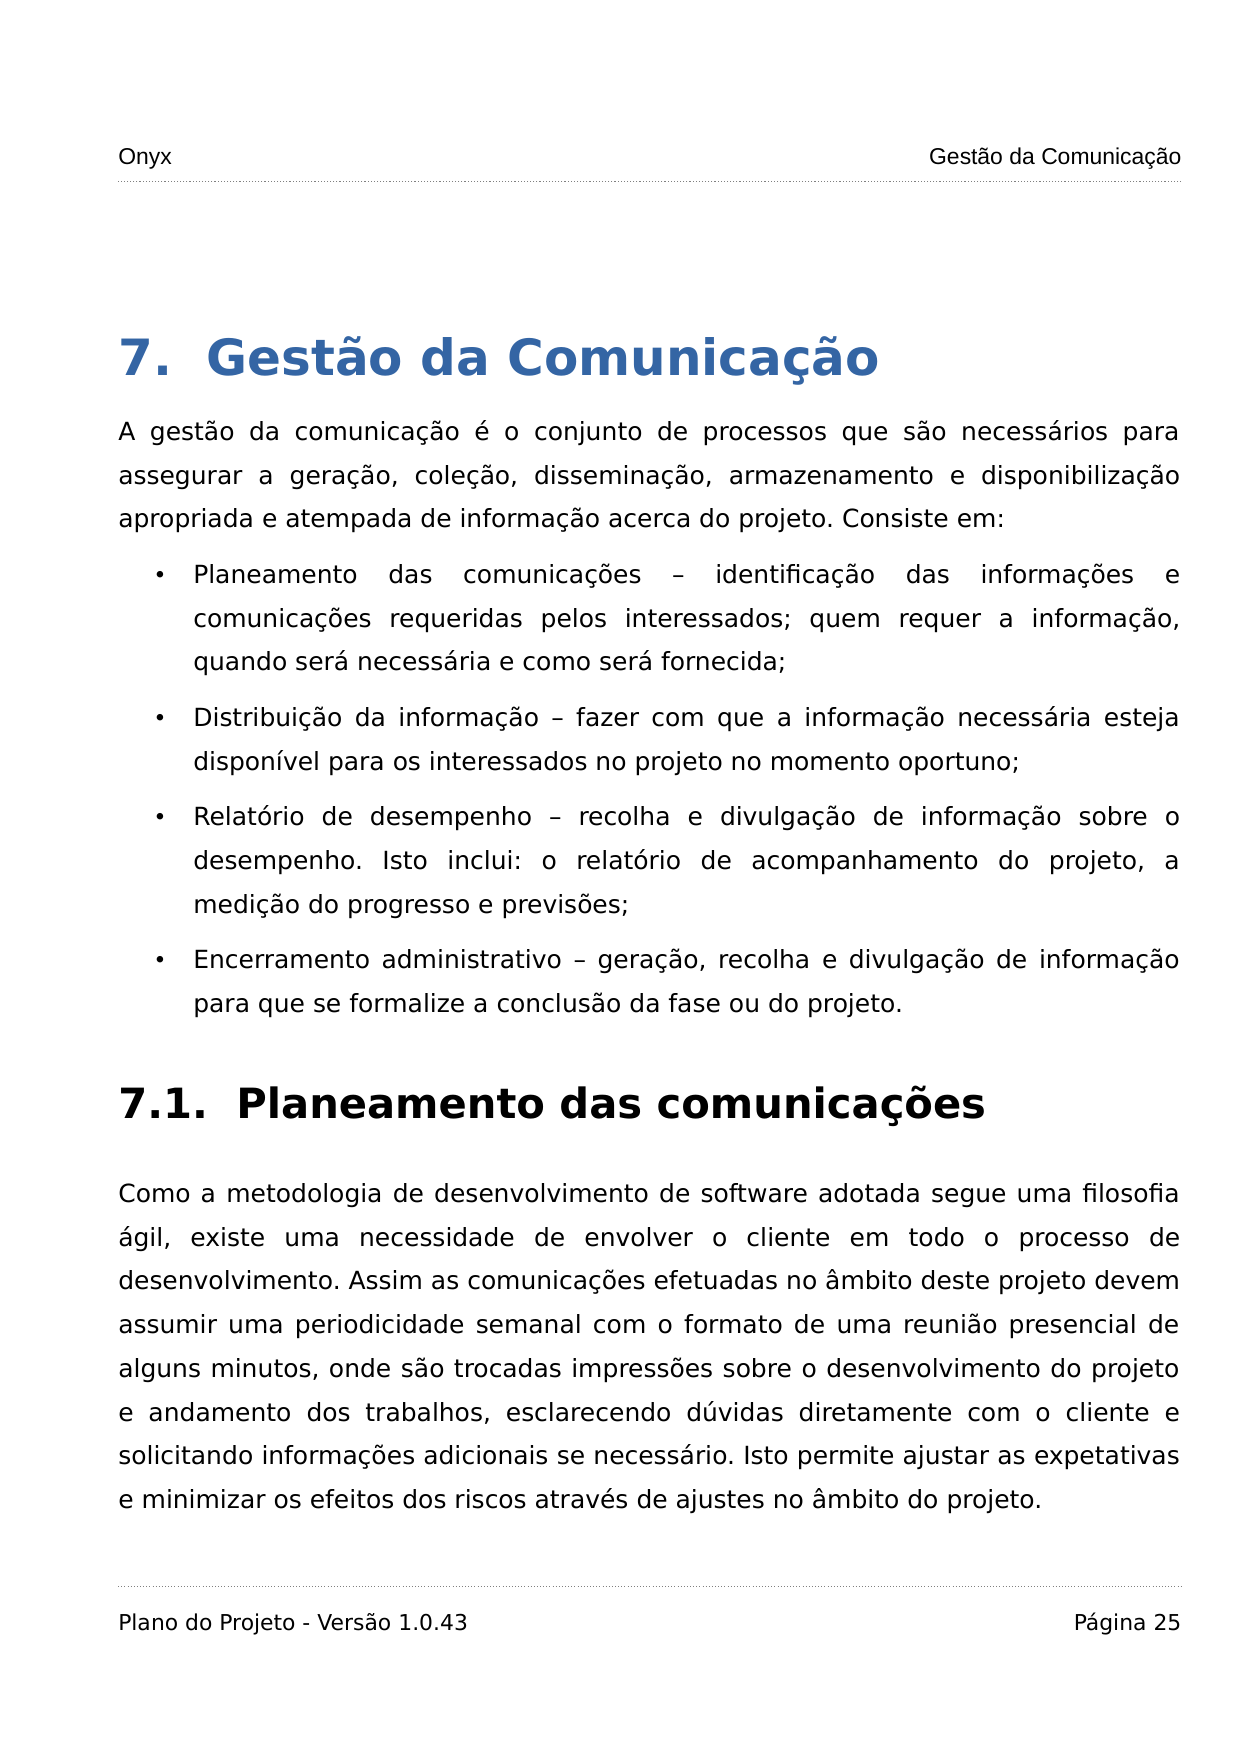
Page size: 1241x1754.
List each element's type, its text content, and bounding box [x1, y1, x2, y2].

list Distribuição da informação – fazer com que a informação necessária esteja disponível para os interessados no projeto no momento oportuno; [156, 703, 1181, 776]
list Relatório de desempenho – recolha e divulgação de informação sobre o desempenho. Isto inclui: o relatório de acompanhamento do projeto, a medição do progresso e previsões; [156, 802, 1181, 919]
list Planeamento das comunicações – identificação das informações e comunicações requeridas pelos interessados; quem requer a informação, quando será necessária e como será fornecida; [156, 560, 1181, 677]
subtitle Gestão da Comunicação [118, 329, 1181, 388]
subtitle Planeamento das comunicações [118, 1080, 1181, 1129]
list Encerramento administrativo – geração, recolha e divulgação de informação para que se formalize a conclusão da fase ou do projeto. [156, 945, 1181, 1018]
text Como a metodologia de desenvolvimento de software adotada segue uma filosofia ágil, existe uma necessidade de envolver o cliente em todo o processo de desenvolvimento. Assim as comunicações efetuadas no âmbito deste projeto devem assumir uma periodicidade semanal com o formato de uma reunião presencial de alguns minutos, onde são trocadas impressões sobre o desenvolvimento do projeto e andamento dos trabalhos, esclarecendo dúvidas diretamente com o cliente e solicitando informações adicionais se necessário. Isto permite ajustar as expetativas e minimizar os efeitos dos riscos através de ajustes no âmbito do projeto. [118, 1179, 1181, 1514]
text A gestão da comunicação é o conjunto de processos que são necessários para assegurar a geração, coleção, disseminação, armazenamento e disponibilização apropriada e atempada de informação acerca do projeto. Consiste em: [118, 417, 1181, 534]
